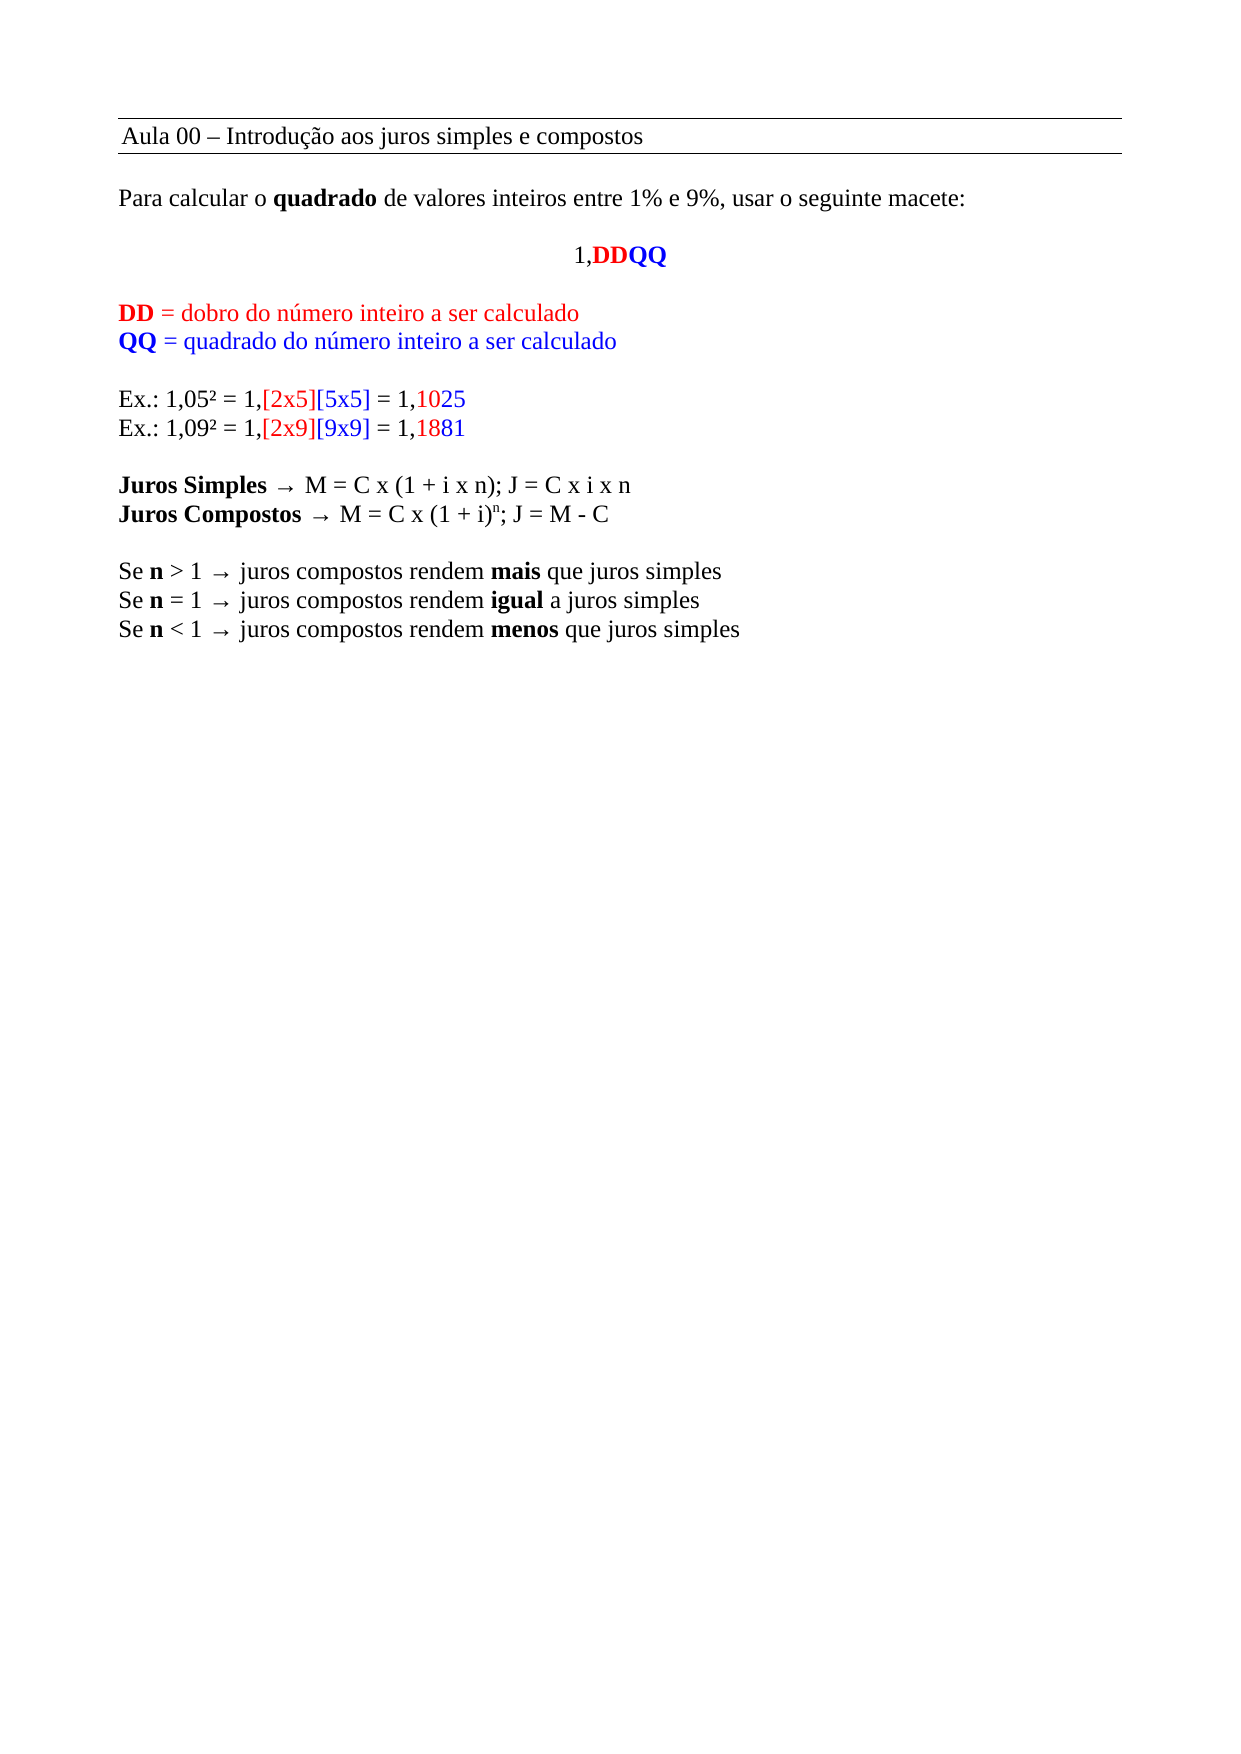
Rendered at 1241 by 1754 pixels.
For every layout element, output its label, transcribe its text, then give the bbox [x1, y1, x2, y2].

text Juros Simples → M = C x (1 + i x n); J = C x i x n [118, 470, 1122, 499]
text Se n < 1 → juros compostos rendem menos que juros simples [118, 614, 1122, 643]
text QQ = quadrado do número inteiro a ser calculado [118, 326, 1122, 355]
text Se n > 1 → juros compostos rendem mais que juros simples [118, 556, 1122, 585]
text Ex.: 1,05² = 1,[2x5][5x5] = 1,1025 [118, 384, 1122, 413]
text 1,DDQQ [118, 240, 1122, 269]
text DD = dobro do número inteiro a ser calculado [118, 298, 1122, 326]
text Ex.: 1,09² = 1,[2x9][9x9] = 1,1881 [118, 413, 1122, 441]
text Para calcular o quadrado de valores inteiros entre 1% e 9%, usar o seguinte macete: [118, 183, 1122, 211]
text Juros Compostos → M = C x (1 + i)n; J = M - C [118, 499, 1122, 528]
text Se n = 1 → juros compostos rendem igual a juros simples [118, 585, 1122, 614]
